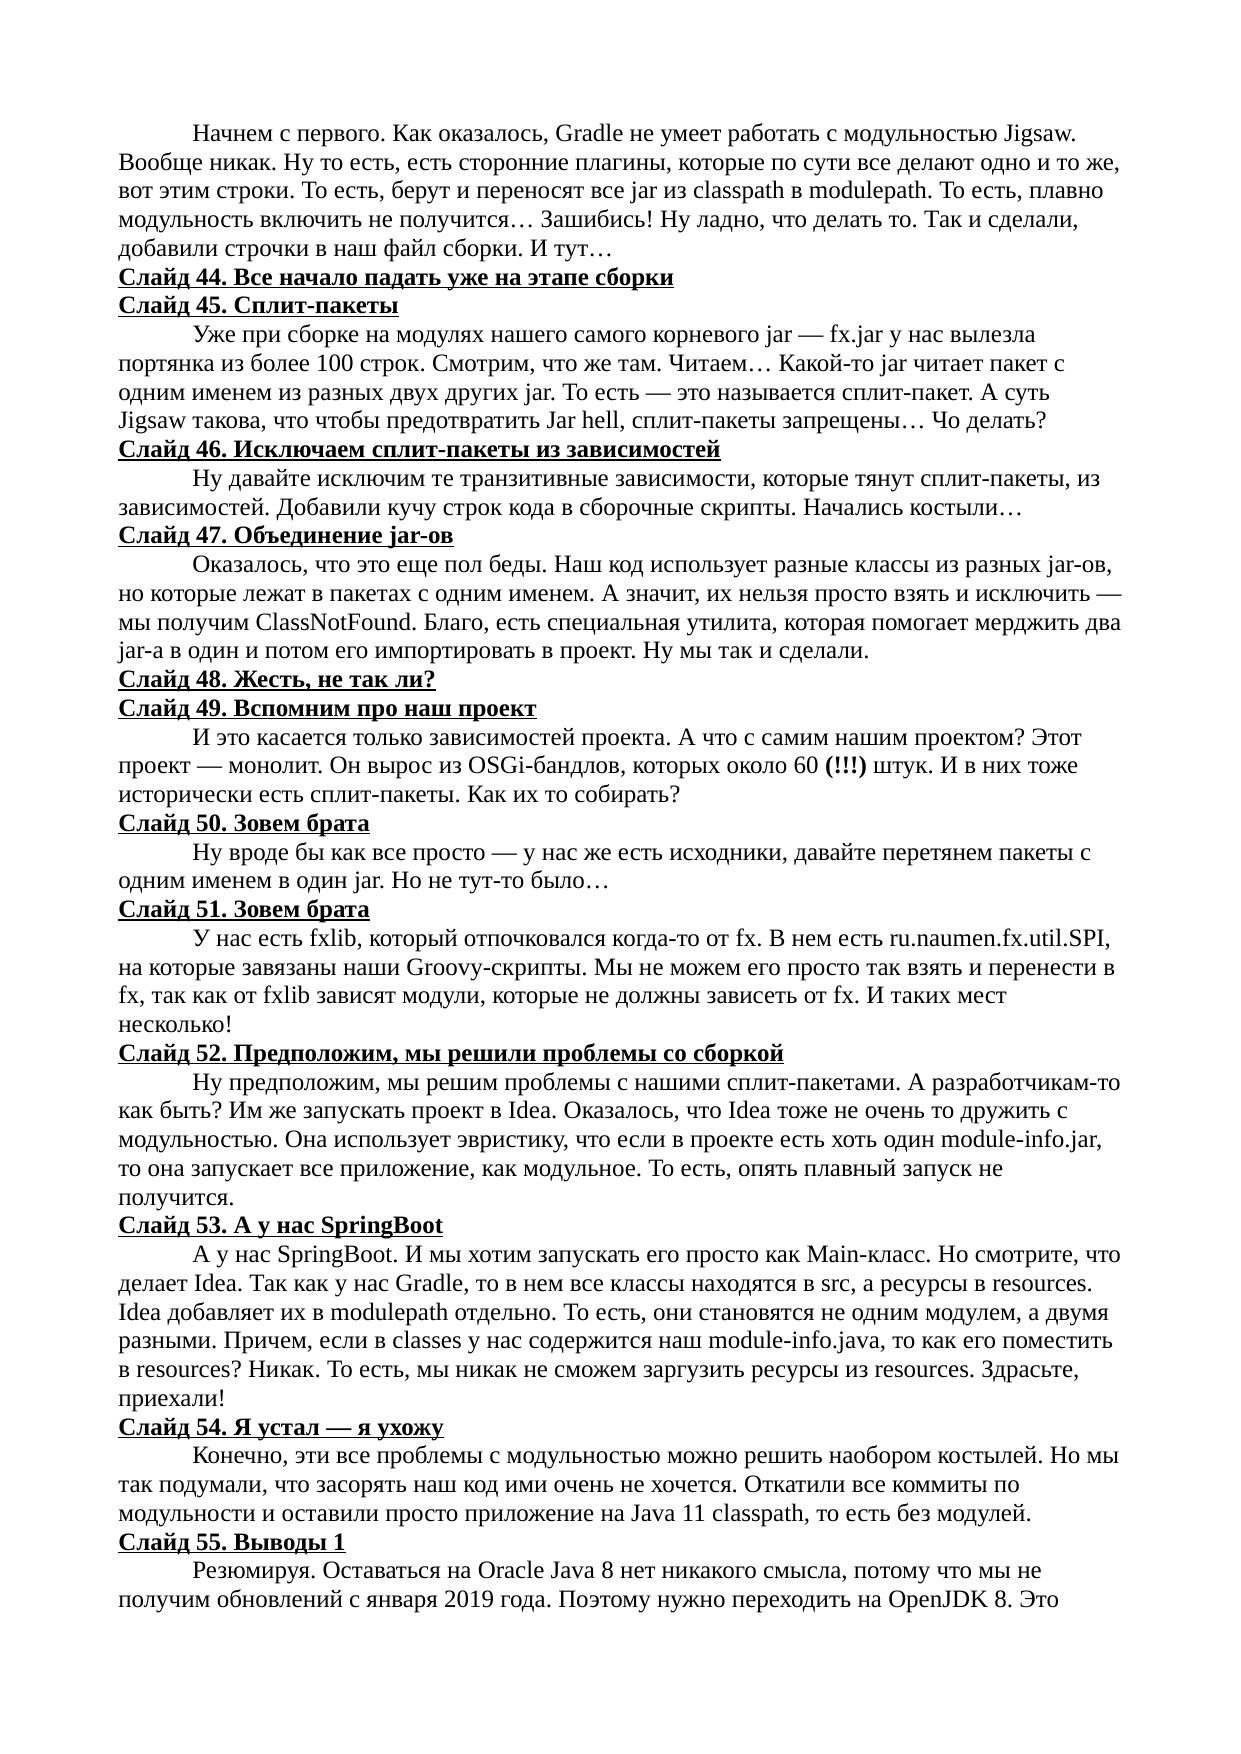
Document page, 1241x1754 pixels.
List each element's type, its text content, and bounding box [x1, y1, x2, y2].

text Слайд 52. Предположим, мы решили проблемы со сборкой [118, 1038, 1122, 1067]
text Начнем с первого. Как оказалось, Gradle не умеет работать с модульностью Jigsaw. Вообще никак. Ну то есть, есть сторонние плагины, которые по сути все делают одно и то же, вот этим строки. То есть, берут и переносят все jar из classpath в modulepath. То есть, плавно модульность включить не получится… Зашибись! Ну ладно, что делать то. Так и сделали, добавили строчки в наш файл сборки. И тут… [118, 118, 1122, 262]
text У нас есть fxlib, который отпочковался когда-то от fx. В нем есть ru.naumen.fx.util.SPI, на которые завязаны наши Groovy-скрипты. Мы не можем его просто так взять и перенести в fx, так как от fxlib зависят модули, которые не должны зависеть от fx. И таких мест несколько! [118, 923, 1122, 1038]
text Слайд 48. Жесть, не так ли? [118, 664, 1122, 693]
text Слайд 47. Объединение jar-ов [118, 521, 1122, 549]
text Слайд 44. Все начало падать уже на этапе сборки [118, 262, 1122, 291]
text Слайд 49. Вспомним про наш проект [118, 693, 1122, 722]
text Слайд 53. А у нас SpringBoot [118, 1211, 1122, 1239]
text И это касается только зависимостей проекта. А что с самим нашим проектом? Этот проект — монолит. Он вырос из OSGi-бандлов, которых около 60 (!!!) штук. И в них тоже исторически есть сплит-пакеты. Как их то собирать? [118, 722, 1122, 808]
text Слайд 54. Я устал — я ухожу [118, 1412, 1122, 1441]
text А у нас SpringBoot. И мы хотим запускать его просто как Main-класс. Но смотрите, что делает Idea. Так как у нас Gradle, то в нем все классы находятся в src, а ресурсы в resources. Idea добавляет их в modulepath отдельно. То есть, они становятся не одним модулем, а двумя разными. Причем, если в classes у нас содержится наш module-info.java, то как его поместить в resources? Никак. То есть, мы никак не сможем заргузить ресурсы из resources. Здрасьте, приехали! [118, 1239, 1122, 1412]
text Уже при сборке на модулях нашего самого корневого jar — fx.jar у нас вылезла портянка из более 100 строк. Смотрим, что же там. Читаем… Какой-то jar читает пакет с одним именем из разных двух других jar. То есть — это называется сплит-пакет. А суть Jigsaw такова, что чтобы предотвратить Jar hell, сплит-пакеты запрещены… Чо делать? [118, 319, 1122, 434]
text Конечно, эти все проблемы с модульностью можно решить наобором костылей. Но мы так подумали, что засорять наш код ими очень не хочется. Откатили все коммиты по модульности и оставили просто приложение на Java 11 classpath, то есть без модулей. [118, 1441, 1122, 1527]
text Ну вроде бы как все просто — у нас же есть исходники, давайте перетянем пакеты с одним именем в один jar. Но не тут-то было… [118, 837, 1122, 894]
text Слайд 51. Зовем брата [118, 894, 1122, 923]
text Слайд 50. Зовем брата [118, 808, 1122, 837]
text Слайд 55. Выводы 1 [118, 1527, 1122, 1556]
text Резюмируя. Оставаться на Oracle Java 8 нет никакого смысла, потому что мы не получим обновлений с января 2019 года. Поэтому нужно переходить на OpenJDK 8. Это [118, 1556, 1122, 1613]
text Ну давайте исключим те транзитивные зависимости, которые тянут сплит-пакеты, из зависимостей. Добавили кучу строк кода в сборочные скрипты. Начались костыли… [118, 463, 1122, 521]
text Оказалось, что это еще пол беды. Наш код использует разные классы из разных jar-ов, но которые лежат в пакетах с одним именем. А значит, их нельзя просто взять и исключить — мы получим ClassNotFound. Благо, есть специальная утилита, которая помогает мерджить два jar-а в один и потом его импортировать в проект. Ну мы так и сделали. [118, 549, 1122, 664]
text Ну предположим, мы решим проблемы с нашими сплит-пакетами. А разработчикам-то как быть? Им же запускать проект в Idea. Оказалось, что Idea тоже не очень то дружить с модульностью. Она использует эвристику, что если в проекте есть хоть один module-info.jar, то она запускает все приложение, как модульное. То есть, опять плавный запуск не получится. [118, 1067, 1122, 1211]
text Слайд 45. Сплит-пакеты [118, 291, 1122, 319]
text Слайд 46. Исключаем сплит-пакеты из зависимостей [118, 434, 1122, 463]
